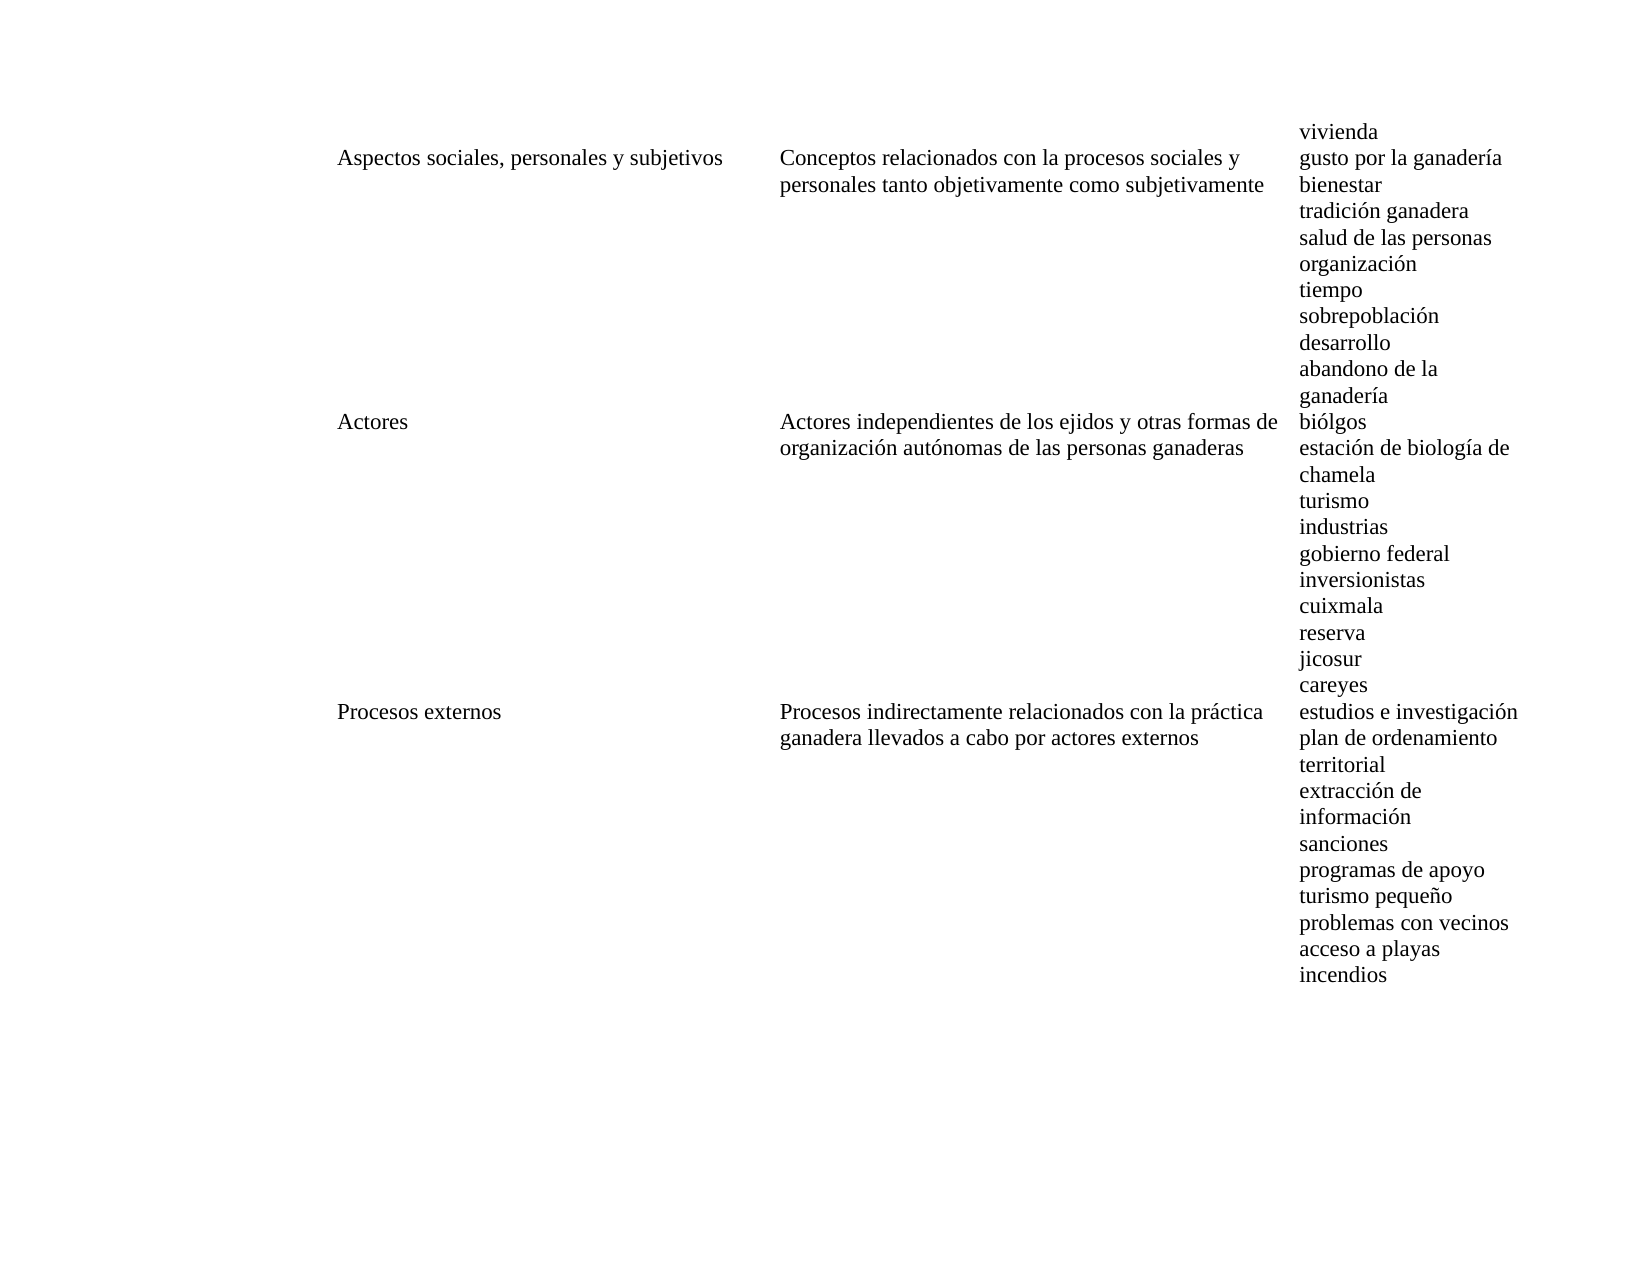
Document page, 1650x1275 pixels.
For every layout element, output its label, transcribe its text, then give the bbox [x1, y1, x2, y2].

table_cell gusto por la ganadería bienestar tradición ganadera salud de las personas organización tiempo sobrepoblación desarrollo abandono de la ganadería [1299, 145, 1532, 408]
table_cell Actores independientes de los ejidos y otras formas de organización autónomas de las personas ganaderas [780, 408, 1299, 698]
table_cell Conceptos relacionados con la procesos sociales y personales tanto objetivamente como subjetivamente [780, 145, 1299, 408]
table_cell Actores [337, 408, 779, 698]
table_cell [118, 118, 337, 988]
table_cell biólgos estación de biología de chamela turismo industrias gobierno federal inversionistas cuixmala reserva jicosur careyes [1299, 408, 1532, 698]
table_cell Procesos externos [337, 698, 779, 988]
table_cell vivienda [1299, 118, 1532, 144]
table_cell [337, 118, 779, 144]
table_cell Aspectos sociales, personales y subjetivos [337, 145, 779, 408]
table_cell estudios e investigación plan de ordenamiento territorial extracción de información sanciones programas de apoyo turismo pequeño problemas con vecinos acceso a playas incendios [1299, 698, 1532, 988]
table_cell [780, 118, 1299, 144]
table_cell Procesos indirectamente relacionados con la práctica ganadera llevados a cabo por actores externos [780, 698, 1299, 988]
